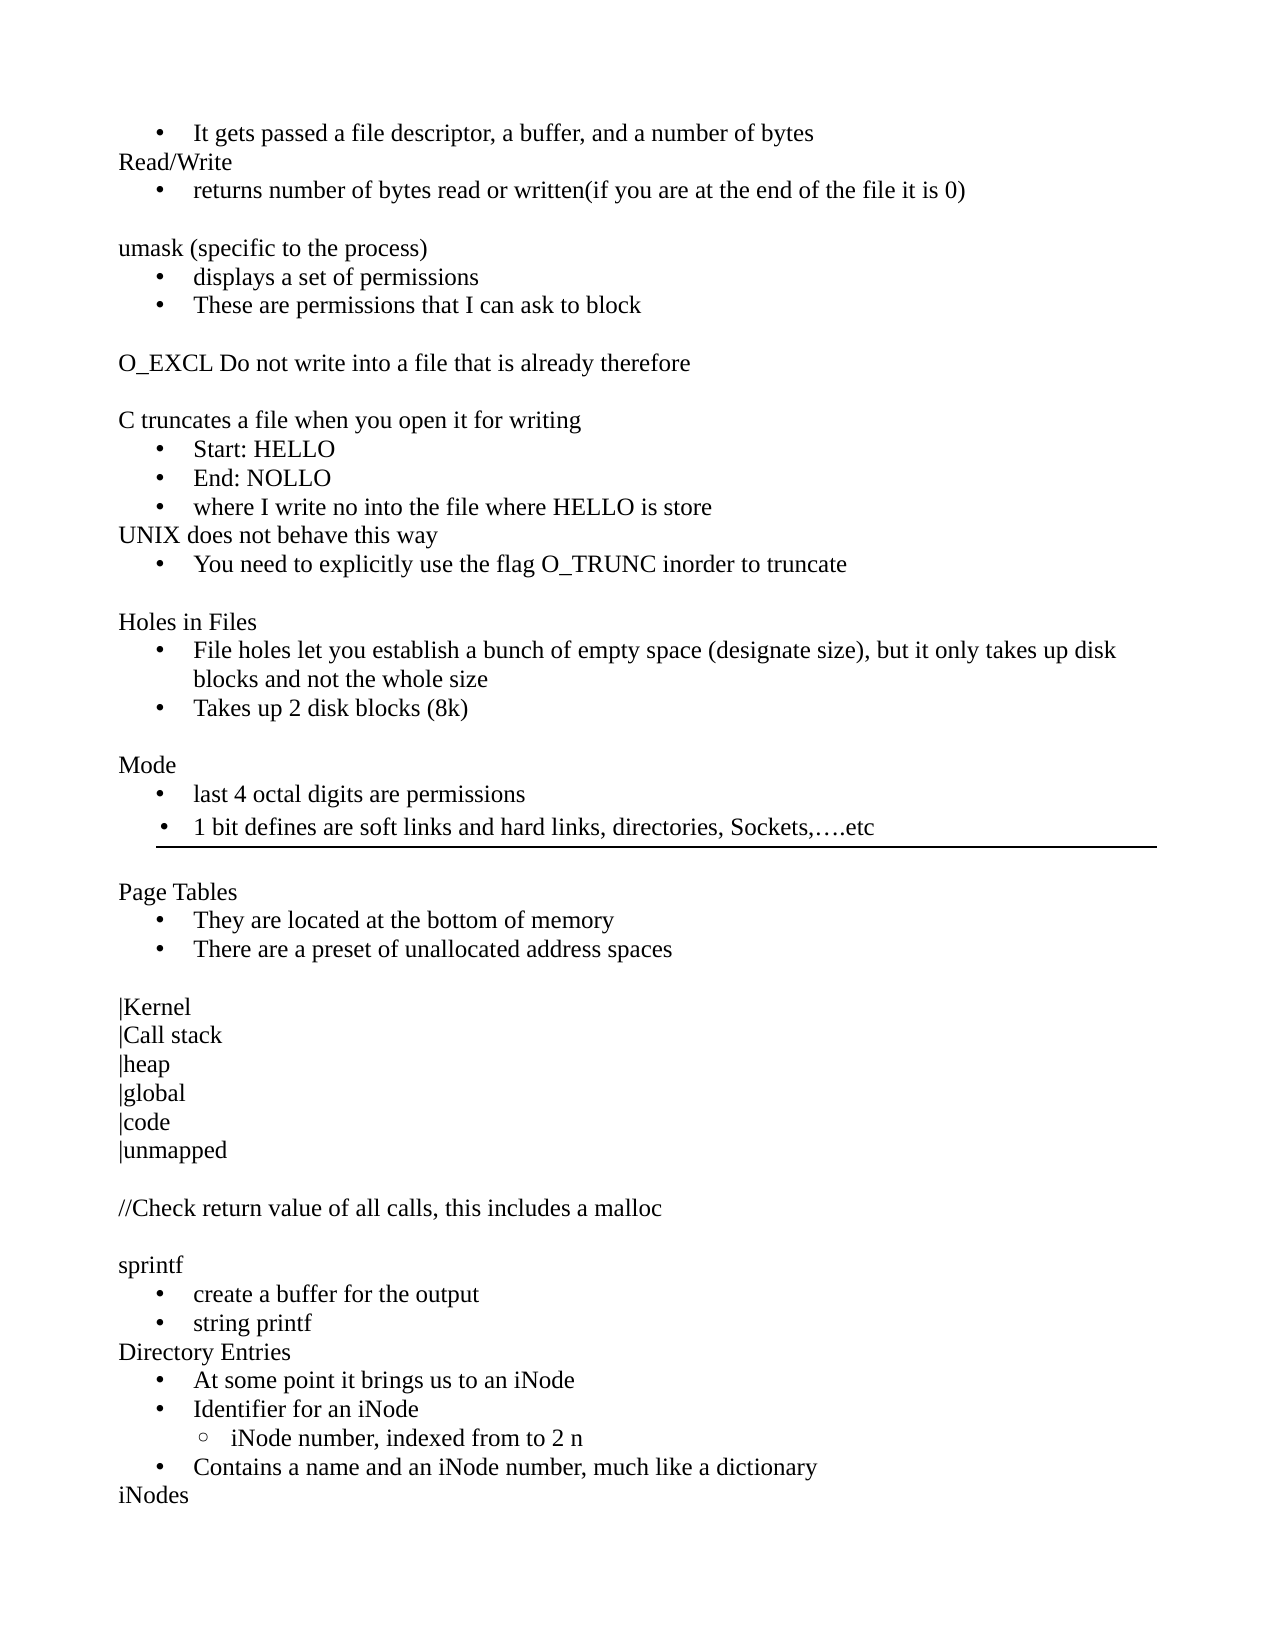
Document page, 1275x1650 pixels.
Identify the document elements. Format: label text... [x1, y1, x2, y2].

list iNode number, indexed from to 2 n [193, 1423, 1157, 1452]
list You need to explicitly use the flag O_TRUNC inorder to truncate [156, 549, 1157, 578]
text |global [118, 1078, 1157, 1107]
list Identifier for an iNode [156, 1394, 1157, 1423]
text umask (specific to the process) [118, 233, 1157, 262]
list displays a set of permissions [156, 262, 1157, 291]
list where I write no into the file where HELLO is store [156, 492, 1157, 521]
list File holes let you establish a bunch of empty space (designate size), but it only takes up disk blocks and not the whole size [156, 636, 1157, 693]
text iNodes [118, 1480, 1157, 1509]
text |Kernel [118, 992, 1157, 1020]
text |Call stack [118, 1020, 1157, 1049]
text Mode [118, 751, 1157, 779]
list It gets passed a file descriptor, a buffer, and a number of bytes [156, 118, 1157, 147]
list These are permissions that I can ask to block [156, 291, 1157, 319]
list create a buffer for the output [156, 1279, 1157, 1308]
text //Check return value of all calls, this includes a malloc [118, 1193, 1157, 1222]
list Start: HELLO [156, 434, 1157, 463]
text |heap [118, 1049, 1157, 1078]
list Takes up 2 disk blocks (8k) [156, 693, 1157, 722]
list There are a preset of unallocated address spaces [156, 934, 1157, 963]
list string printf [156, 1308, 1157, 1337]
text |code [118, 1107, 1157, 1135]
list returns number of bytes read or written(if you are at the end of the file it is 0) [156, 176, 1157, 204]
list End: NOLLO [156, 463, 1157, 492]
text Holes in Files [118, 607, 1157, 636]
list At some point it brings us to an iNode [156, 1365, 1157, 1394]
text UNIX does not behave this way [118, 521, 1157, 549]
text Read/Write [118, 147, 1157, 176]
text C truncates a file when you open it for writing [118, 406, 1157, 434]
text Directory Entries [118, 1337, 1157, 1365]
text sprintf [118, 1250, 1157, 1279]
list They are located at the bottom of memory [156, 905, 1157, 934]
text O_EXCL Do not write into a file that is already therefore [118, 348, 1157, 377]
list last 4 octal digits are permissions [156, 779, 1157, 808]
text |unmapped [118, 1135, 1157, 1164]
text Page Tables [118, 877, 1157, 905]
list 1 bit defines are soft links and hard links, directories, Sockets,….etc [156, 808, 1157, 846]
list Contains a name and an iNode number, much like a dictionary [156, 1452, 1157, 1480]
